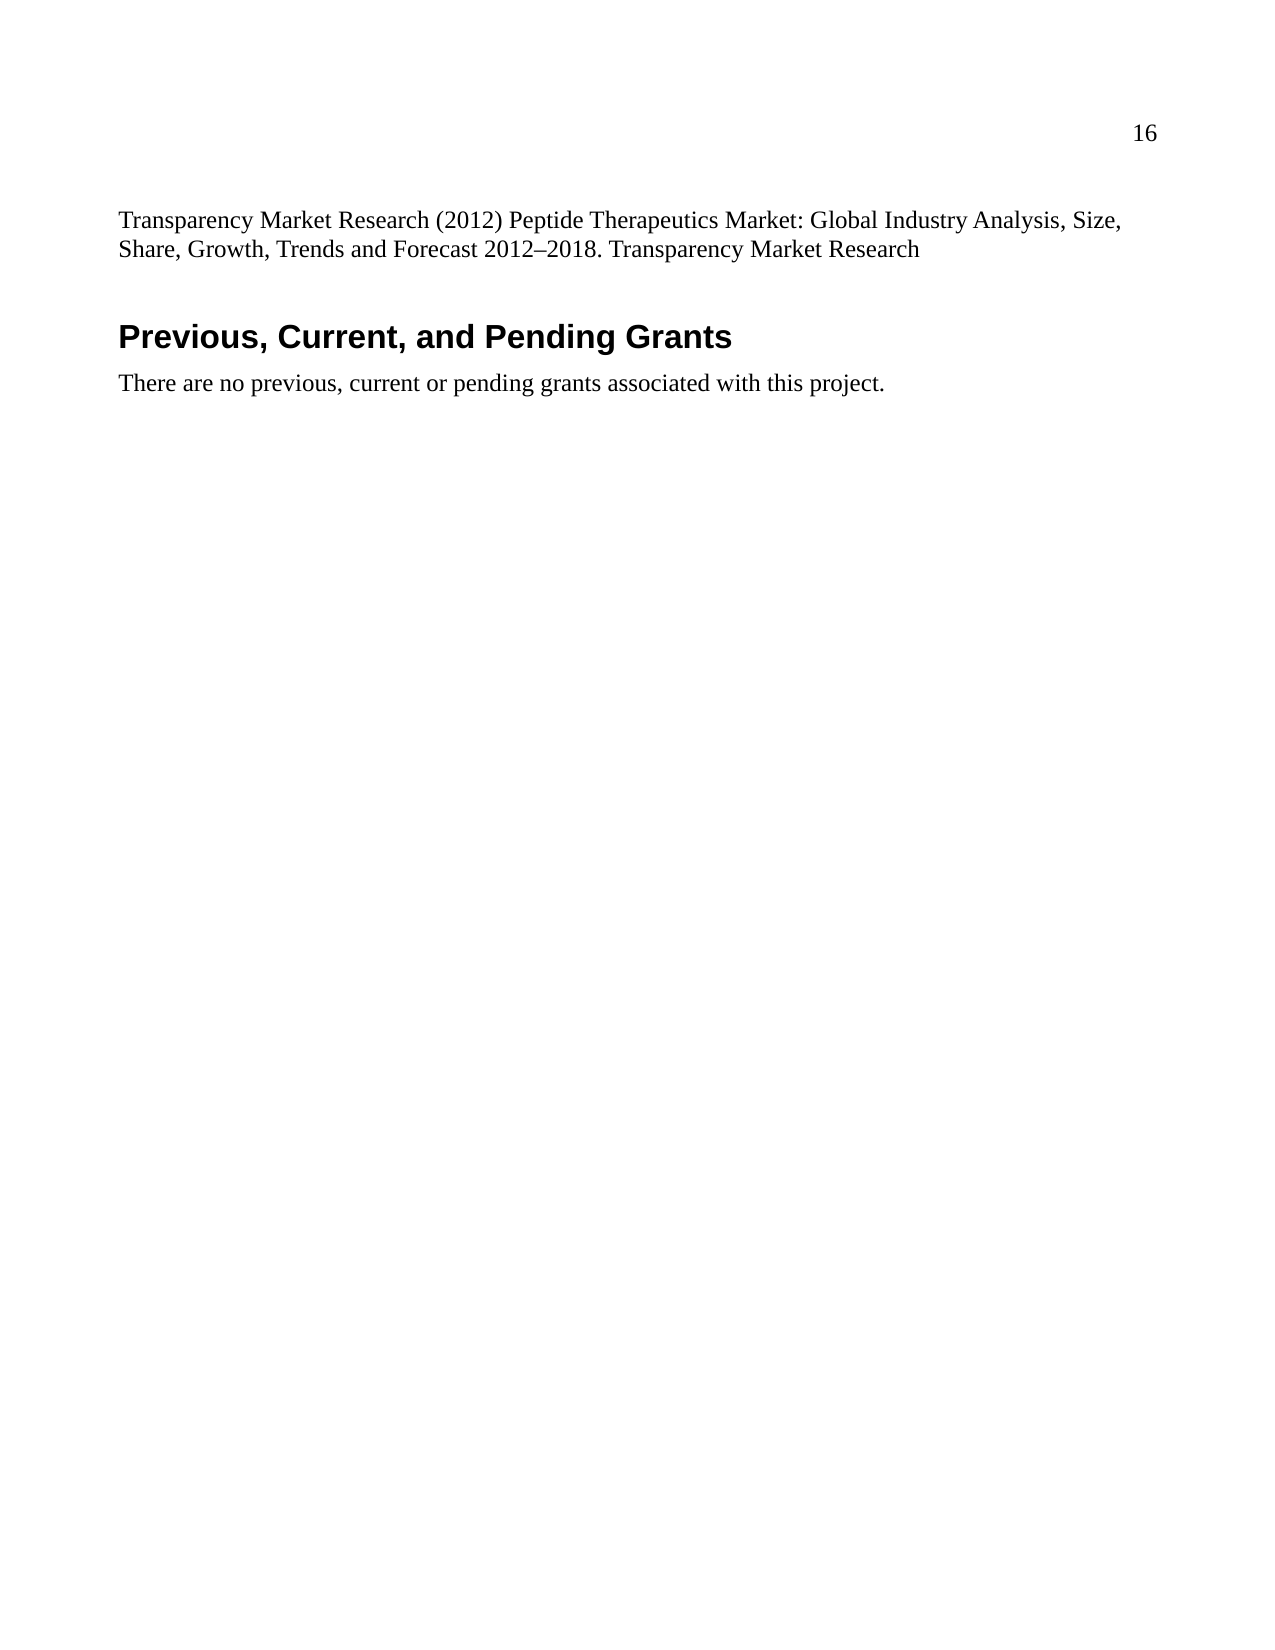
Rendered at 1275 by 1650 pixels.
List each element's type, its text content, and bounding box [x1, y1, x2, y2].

text There are no previous, current or pending grants associated with this project. [118, 368, 1157, 397]
subtitle Previous, Current, and Pending Grants [118, 317, 1157, 355]
text Transparency Market Research (2012) Peptide Therapeutics Market: Global Industry Analysis, Size, Share, Growth, Trends and Forecast 2012–2018. Transparency Market Research [118, 206, 1157, 263]
